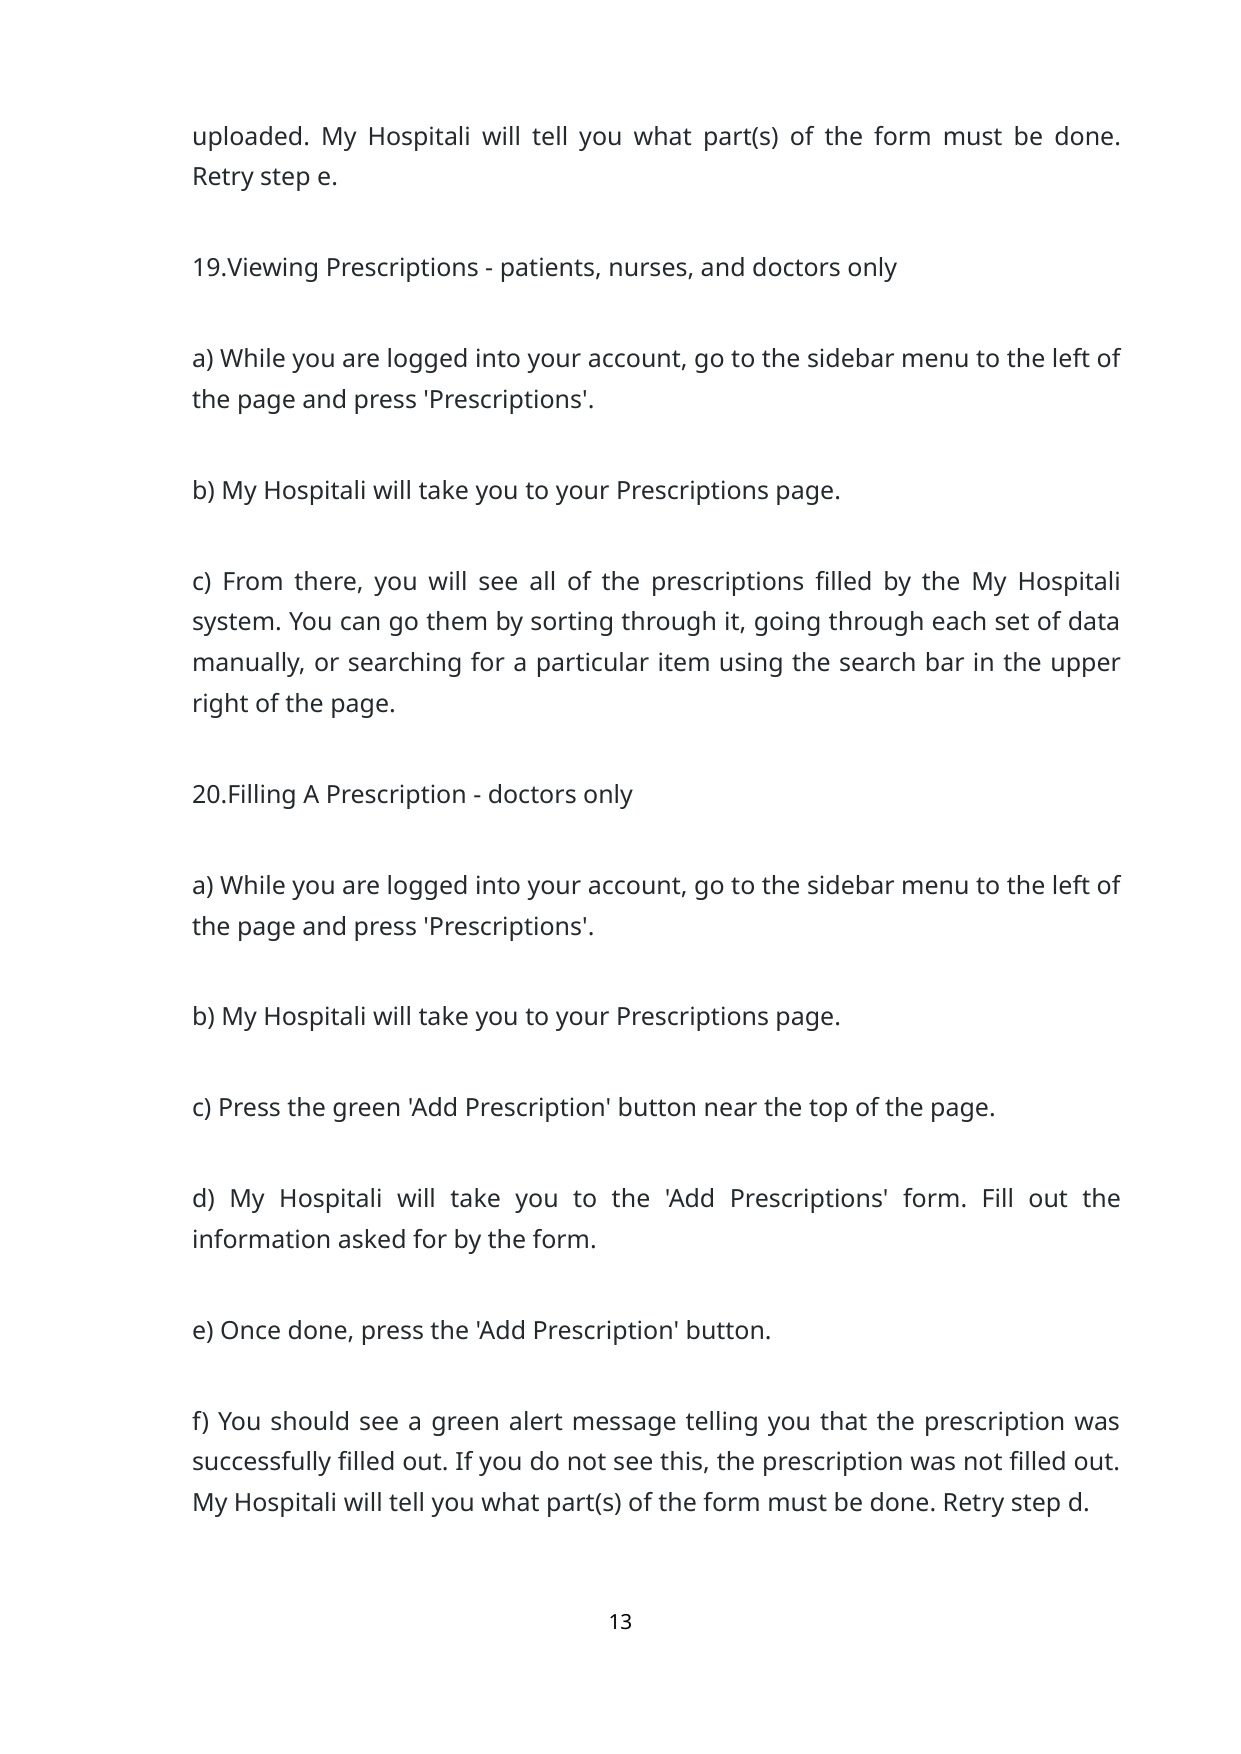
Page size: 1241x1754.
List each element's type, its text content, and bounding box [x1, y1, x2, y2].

list d) My Hospitali will take you to the 'Add Prescriptions' form. Fill out the information asked for by the form. [118, 1181, 1122, 1256]
list e) Once done, press the 'Add Prescription' button. [118, 1312, 1122, 1346]
list a) While you are logged into your account, go to the sidebar menu to the left of the page and press 'Prescriptions'. [118, 341, 1122, 416]
list f) You should see a green alert message telling you that the prescription was successfully filled out. If you do not see this, the prescription was not filled out. My Hospitali will tell you what part(s) of the form must be done. Retry step d. [118, 1403, 1122, 1519]
list uploaded. My Hospitali will tell you what part(s) of the form must be done. Retry step e. [118, 118, 1122, 193]
list c) From there, you will see all of the prescriptions filled by the My Hospitali system. You can go them by sorting through it, going through each set of data manually, or searching for a particular item using the search bar in the upper right of the page. [118, 563, 1122, 720]
list Viewing Prescriptions - patients, nurses, and doctors only [118, 250, 1122, 284]
list c) Press the green 'Add Prescription' button near the top of the page. [118, 1090, 1122, 1124]
list b) My Hospitali will take you to your Prescriptions page. [118, 472, 1122, 506]
list a) While you are logged into your account, go to the sidebar menu to the left of the page and press 'Prescriptions'. [118, 867, 1122, 942]
list b) My Hospitali will take you to your Prescriptions page. [118, 999, 1122, 1033]
list Filling A Prescription - doctors only [118, 776, 1122, 811]
